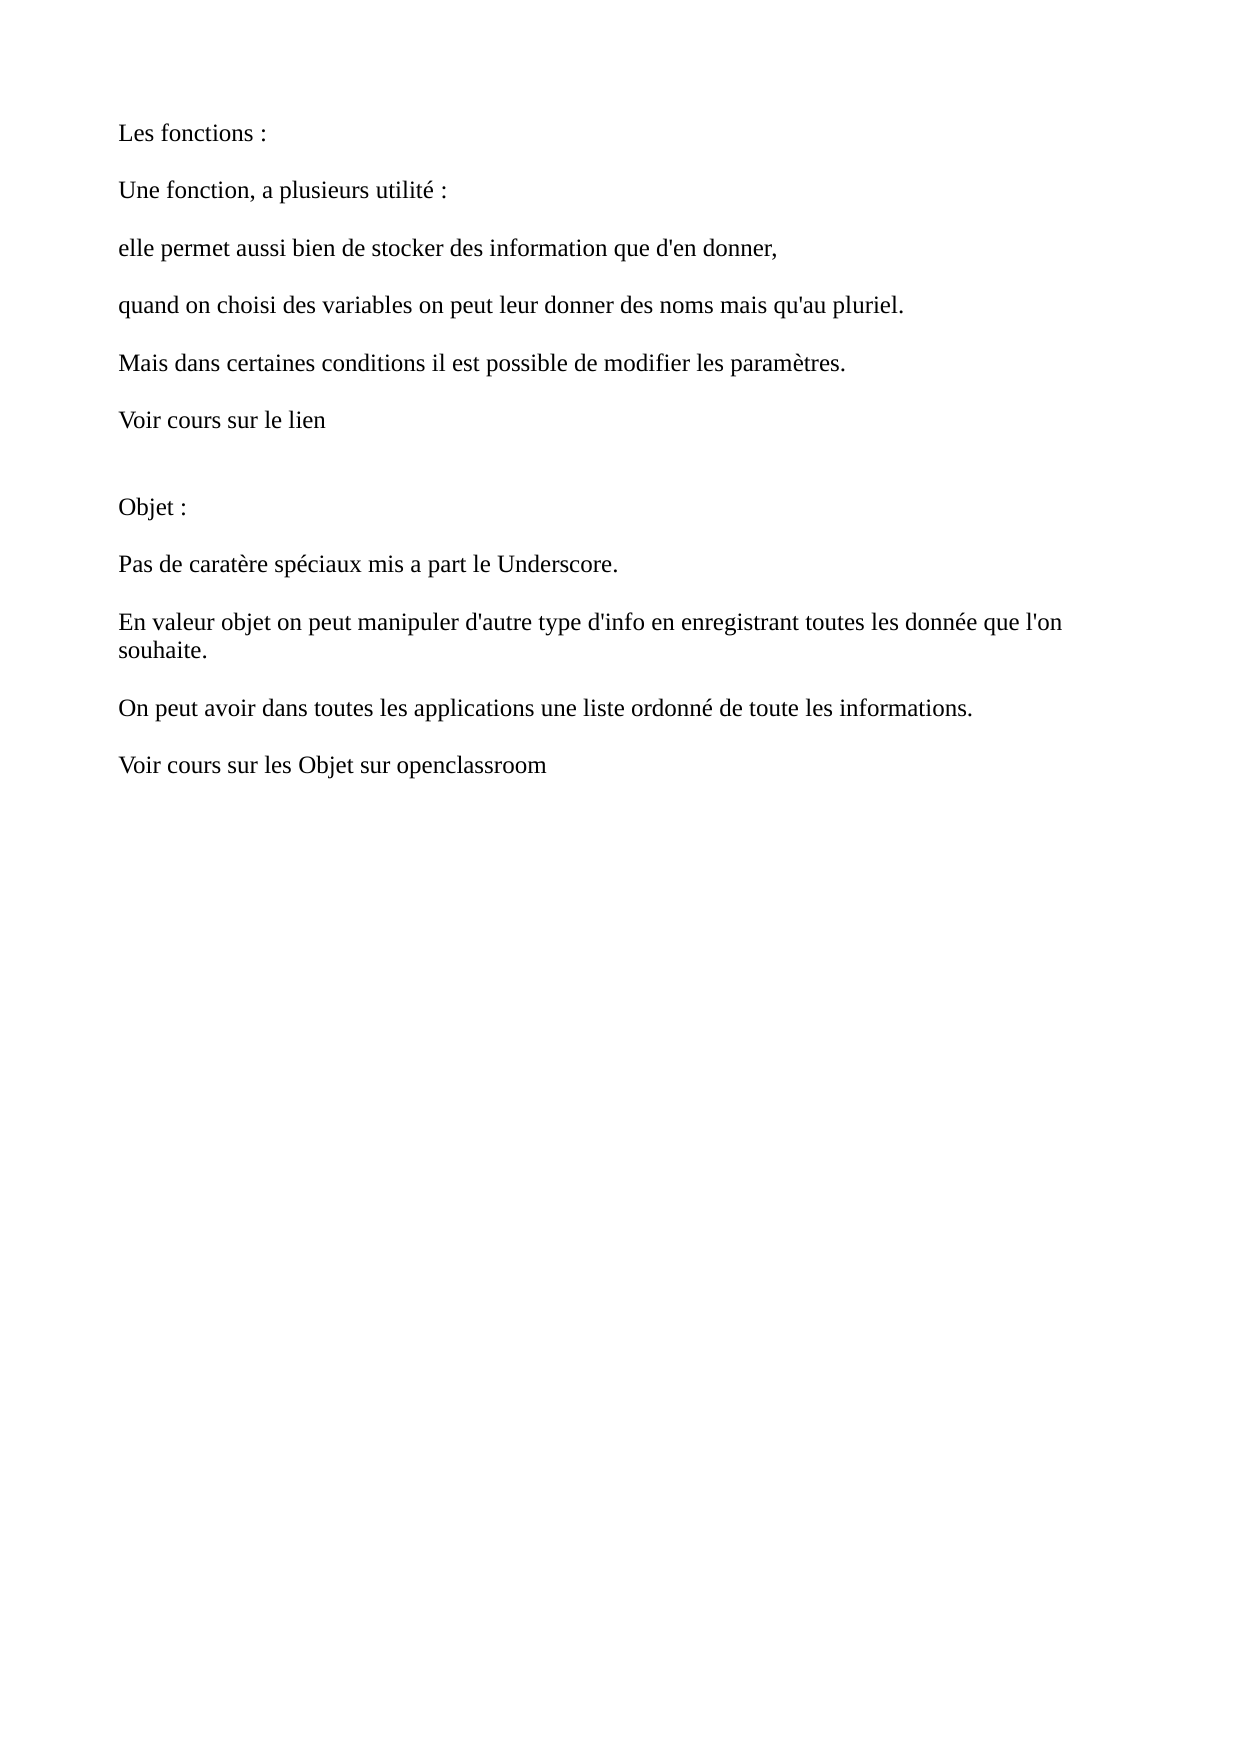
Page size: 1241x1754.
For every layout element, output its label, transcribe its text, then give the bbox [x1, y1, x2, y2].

text elle permet aussi bien de stocker des information que d'en donner, [118, 233, 1122, 262]
text Voir cours sur les Objet sur openclassroom [118, 751, 1122, 779]
text On peut avoir dans toutes les applications une liste ordonné de toute les informations. [118, 693, 1122, 722]
text Les fonctions : [118, 118, 1122, 147]
text Une fonction, a plusieurs utilité : [118, 176, 1122, 204]
text Pas de caratère spéciaux mis a part le Underscore. [118, 549, 1122, 578]
text quand on choisi des variables on peut leur donner des noms mais qu'au pluriel. [118, 291, 1122, 319]
text Mais dans certaines conditions il est possible de modifier les paramètres. [118, 348, 1122, 377]
text Voir cours sur le lien [118, 406, 1122, 434]
text Objet : [118, 492, 1122, 521]
text En valeur objet on peut manipuler d'autre type d'info en enregistrant toutes les donnée que l'on souhaite. [118, 607, 1122, 664]
